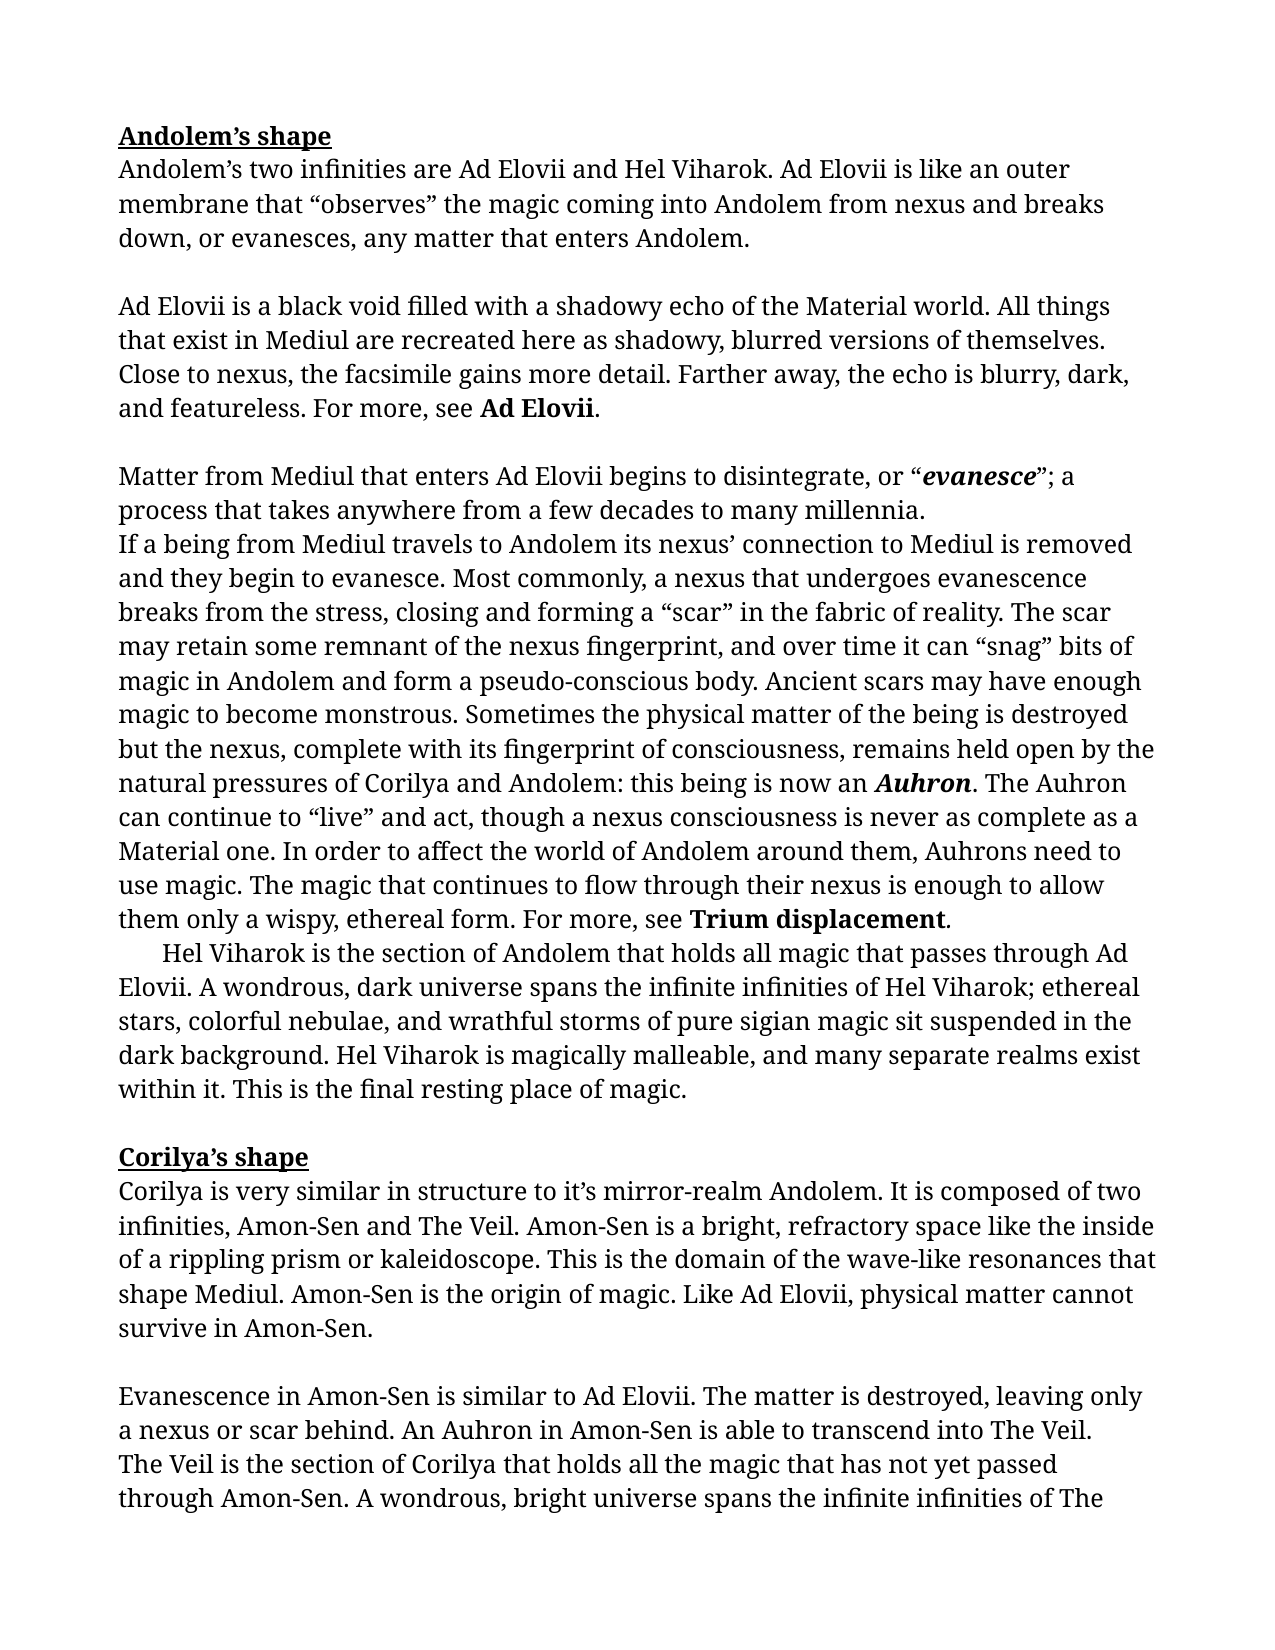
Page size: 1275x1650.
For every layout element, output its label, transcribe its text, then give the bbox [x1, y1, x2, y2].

text Andolem’s two infinities are Ad Elovii and Hel Viharok. Ad Elovii is like an outer membrane that “observes” the magic coming into Andolem from nexus and breaks down, or evanesces, any matter that enters Andolem. [118, 152, 1157, 254]
text Corilya’s shape [118, 1140, 1157, 1174]
text Matter from Mediul that enters Ad Elovii begins to disintegrate, or “evanesce”; a process that takes anywhere from a few decades to many millennia. [118, 459, 1157, 527]
text If a being from Mediul travels to Andolem its nexus’ connection to Mediul is removed and they begin to evanesce. Most commonly, a nexus that undergoes evanescence breaks from the stress, closing and forming a “scar” in the fabric of reality. The scar may retain some remnant of the nexus fingerprint, and over time it can “snag” bits of magic in Andolem and form a pseudo-conscious body. Ancient scars may have enough magic to become monstrous. Sometimes the physical matter of the being is destroyed but the nexus, complete with its fingerprint of consciousness, remains held open by the natural pressures of Corilya and Andolem: this being is now an Auhron. The Auhron can continue to “live” and act, though a nexus consciousness is never as complete as a Material one. In order to affect the world of Andolem around them, Auhrons need to use magic. The magic that continues to flow through their nexus is enough to allow them only a wispy, ethereal form. For more, see Trium displacement. [118, 527, 1157, 936]
text Corilya is very similar in structure to it’s mirror-realm Andolem. It is composed of two infinities, Amon-Sen and The Veil. Amon-Sen is a bright, refractory space like the inside of a rippling prism or kaleidoscope. This is the domain of the wave-like resonances that shape Mediul. Amon-Sen is the origin of magic. Like Ad Elovii, physical matter cannot survive in Amon-Sen. [118, 1174, 1157, 1344]
text Hel Viharok is the section of Andolem that holds all magic that passes through Ad Elovii. A wondrous, dark universe spans the infinite infinities of Hel Viharok; ethereal stars, colorful nebulae, and wrathful storms of pure sigian magic sit suspended in the dark background. Hel Viharok is magically malleable, and many separate realms exist within it. This is the final resting place of magic. [118, 936, 1157, 1106]
text Evanescence in Amon-Sen is similar to Ad Elovii. The matter is destroyed, leaving only a nexus or scar behind. An Auhron in Amon-Sen is able to transcend into The Veil. [118, 1378, 1157, 1447]
text The Veil is the section of Corilya that holds all the magic that has not yet passed through Amon-Sen. A wondrous, bright universe spans the infinite infinities of The [118, 1447, 1157, 1515]
text Andolem’s shape [118, 118, 1157, 152]
text Ad Elovii is a black void filled with a shadowy echo of the Material world. All things that exist in Mediul are recreated here as shadowy, blurred versions of themselves. Close to nexus, the facsimile gains more detail. Farther away, the echo is blurry, dark, and featureless. For more, see Ad Elovii. [118, 288, 1157, 425]
